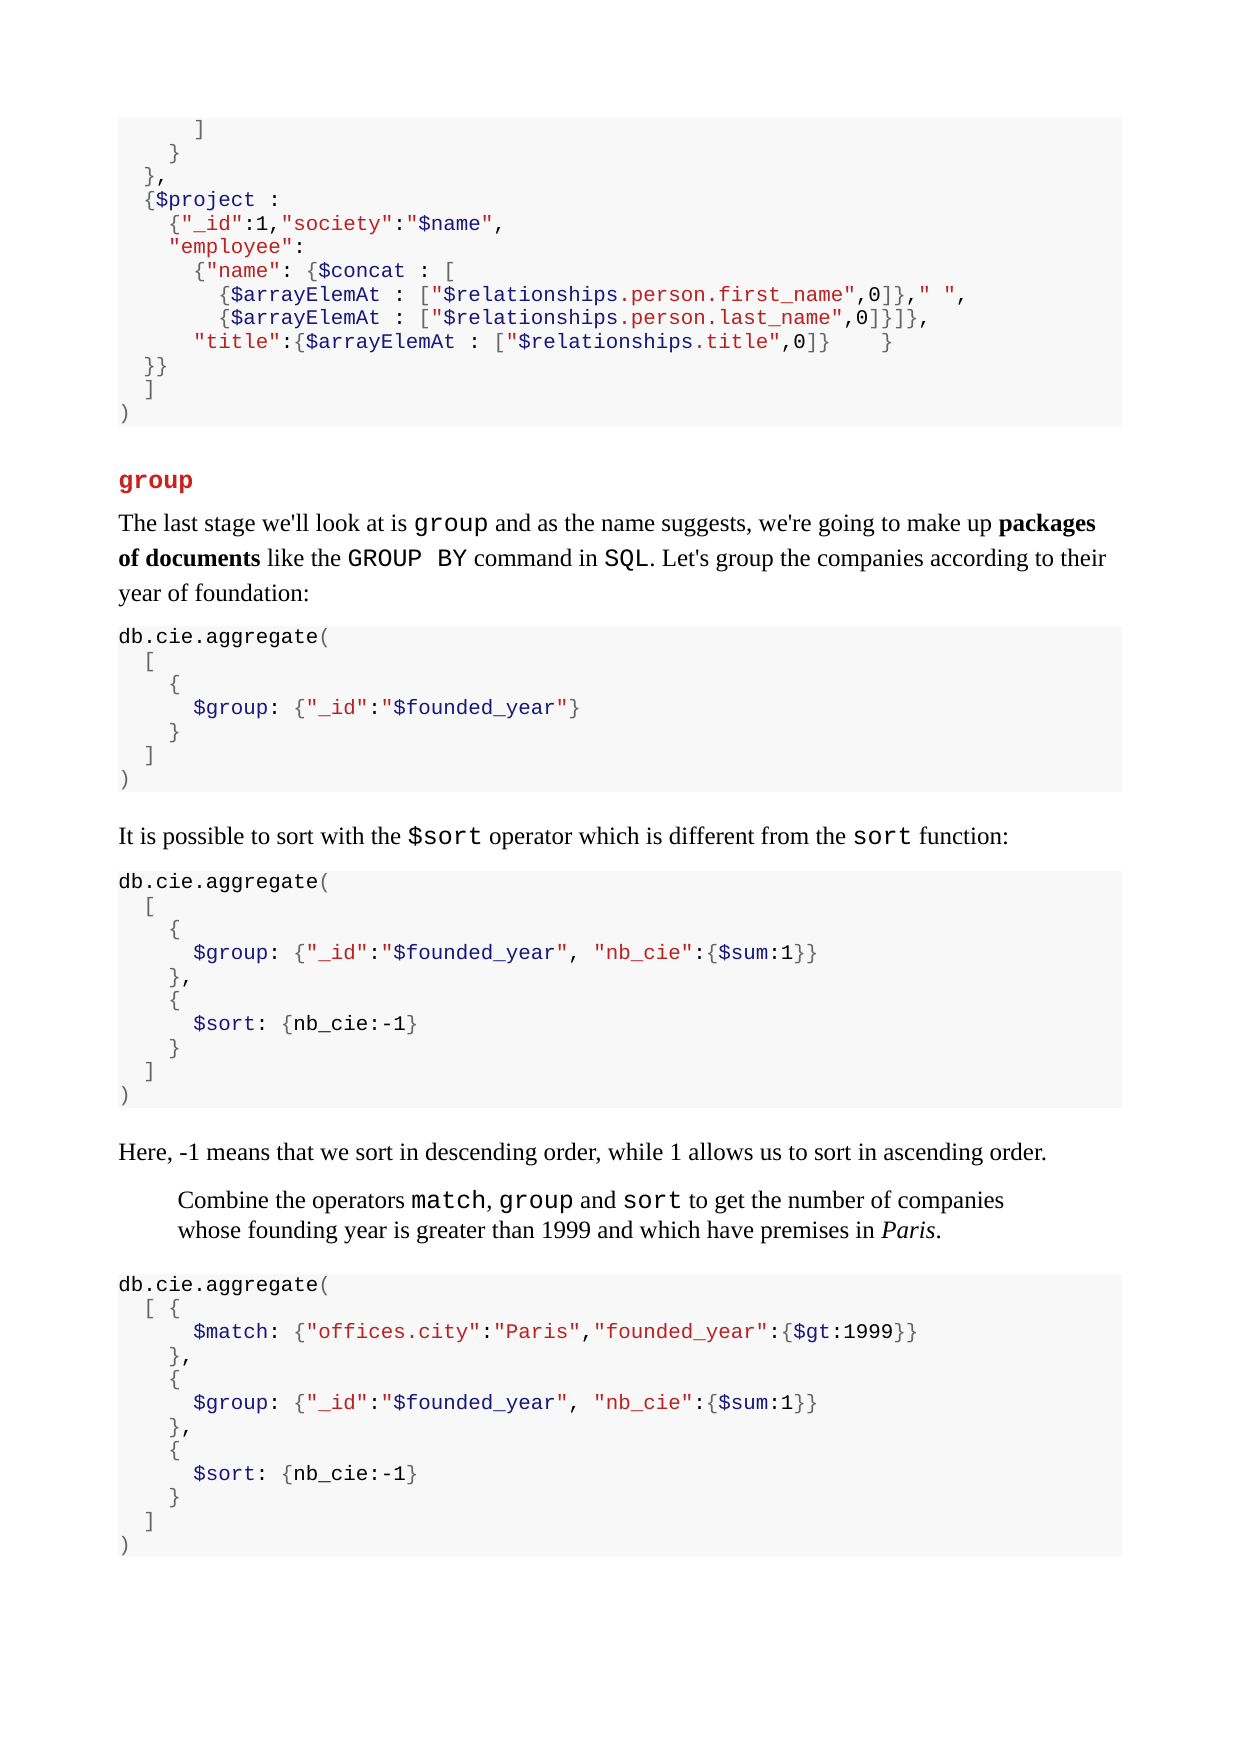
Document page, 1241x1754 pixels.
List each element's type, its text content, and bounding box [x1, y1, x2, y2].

text ] [118, 378, 1122, 402]
text "title":{$arrayElemAt : ["$relationships.title",0]} } [118, 331, 1122, 354]
text db.cie.aggregate( [118, 1274, 1122, 1297]
text ) [118, 768, 1122, 792]
text }} [118, 354, 1122, 378]
text }, [118, 966, 1122, 989]
text ) [118, 402, 1122, 426]
text [ { [118, 1297, 1122, 1321]
text }, [118, 1345, 1122, 1368]
text {$arrayElemAt : ["$relationships.person.last_name",0]}]}, [118, 307, 1122, 331]
text }, [118, 1416, 1122, 1439]
text db.cie.aggregate( [118, 626, 1122, 650]
text $match: {"offices.city":"Paris","founded_year":{$gt:1999}} [118, 1321, 1122, 1345]
text { [118, 1368, 1122, 1392]
text [ [118, 895, 1122, 918]
text ] [118, 1060, 1122, 1084]
text $group: {"_id":"$founded_year", "nb_cie":{$sum:1}} [118, 942, 1122, 966]
text {$project : [118, 189, 1122, 213]
text ] [118, 744, 1122, 768]
text { [118, 1439, 1122, 1463]
text {"_id":1,"society":"$name", [118, 213, 1122, 236]
text { [118, 918, 1122, 942]
subtitle group [118, 467, 1122, 496]
text } [118, 1037, 1122, 1060]
text The last stage we'll look at is group and as the name suggests, we're going to make up packages of documents like the GROUP BY command in SQL. Let's group the companies according to their year of foundation: [118, 508, 1122, 607]
text $sort: {nb_cie:-1} [118, 1463, 1122, 1487]
text Here, -1 means that we sort in descending order, while 1 allows us to sort in ascending order. [118, 1137, 1122, 1166]
text db.cie.aggregate( [118, 871, 1122, 895]
text $sort: {nb_cie:-1} [118, 1013, 1122, 1037]
text $group: {"_id":"$founded_year"} [118, 697, 1122, 721]
text {"name": {$concat : [ [118, 260, 1122, 284]
text It is possible to sort with the $sort operator which is different from the sort function: [118, 821, 1122, 852]
text ] [118, 1510, 1122, 1534]
text ) [118, 1084, 1122, 1108]
text $group: {"_id":"$founded_year", "nb_cie":{$sum:1}} [118, 1392, 1122, 1416]
text { [118, 989, 1122, 1013]
text ) [118, 1534, 1122, 1557]
text }, [118, 165, 1122, 189]
text ] [118, 118, 1122, 142]
text "employee": [118, 236, 1122, 260]
text } [118, 142, 1122, 165]
text Combine the operators match, group and sort to get the number of companies whose founding year is greater than 1999 and which have premises in Paris. [177, 1185, 1063, 1244]
text {$arrayElemAt : ["$relationships.person.first_name",0]}," ", [118, 284, 1122, 307]
text } [118, 1487, 1122, 1510]
text } [118, 721, 1122, 744]
text [ [118, 650, 1122, 673]
text { [118, 673, 1122, 697]
